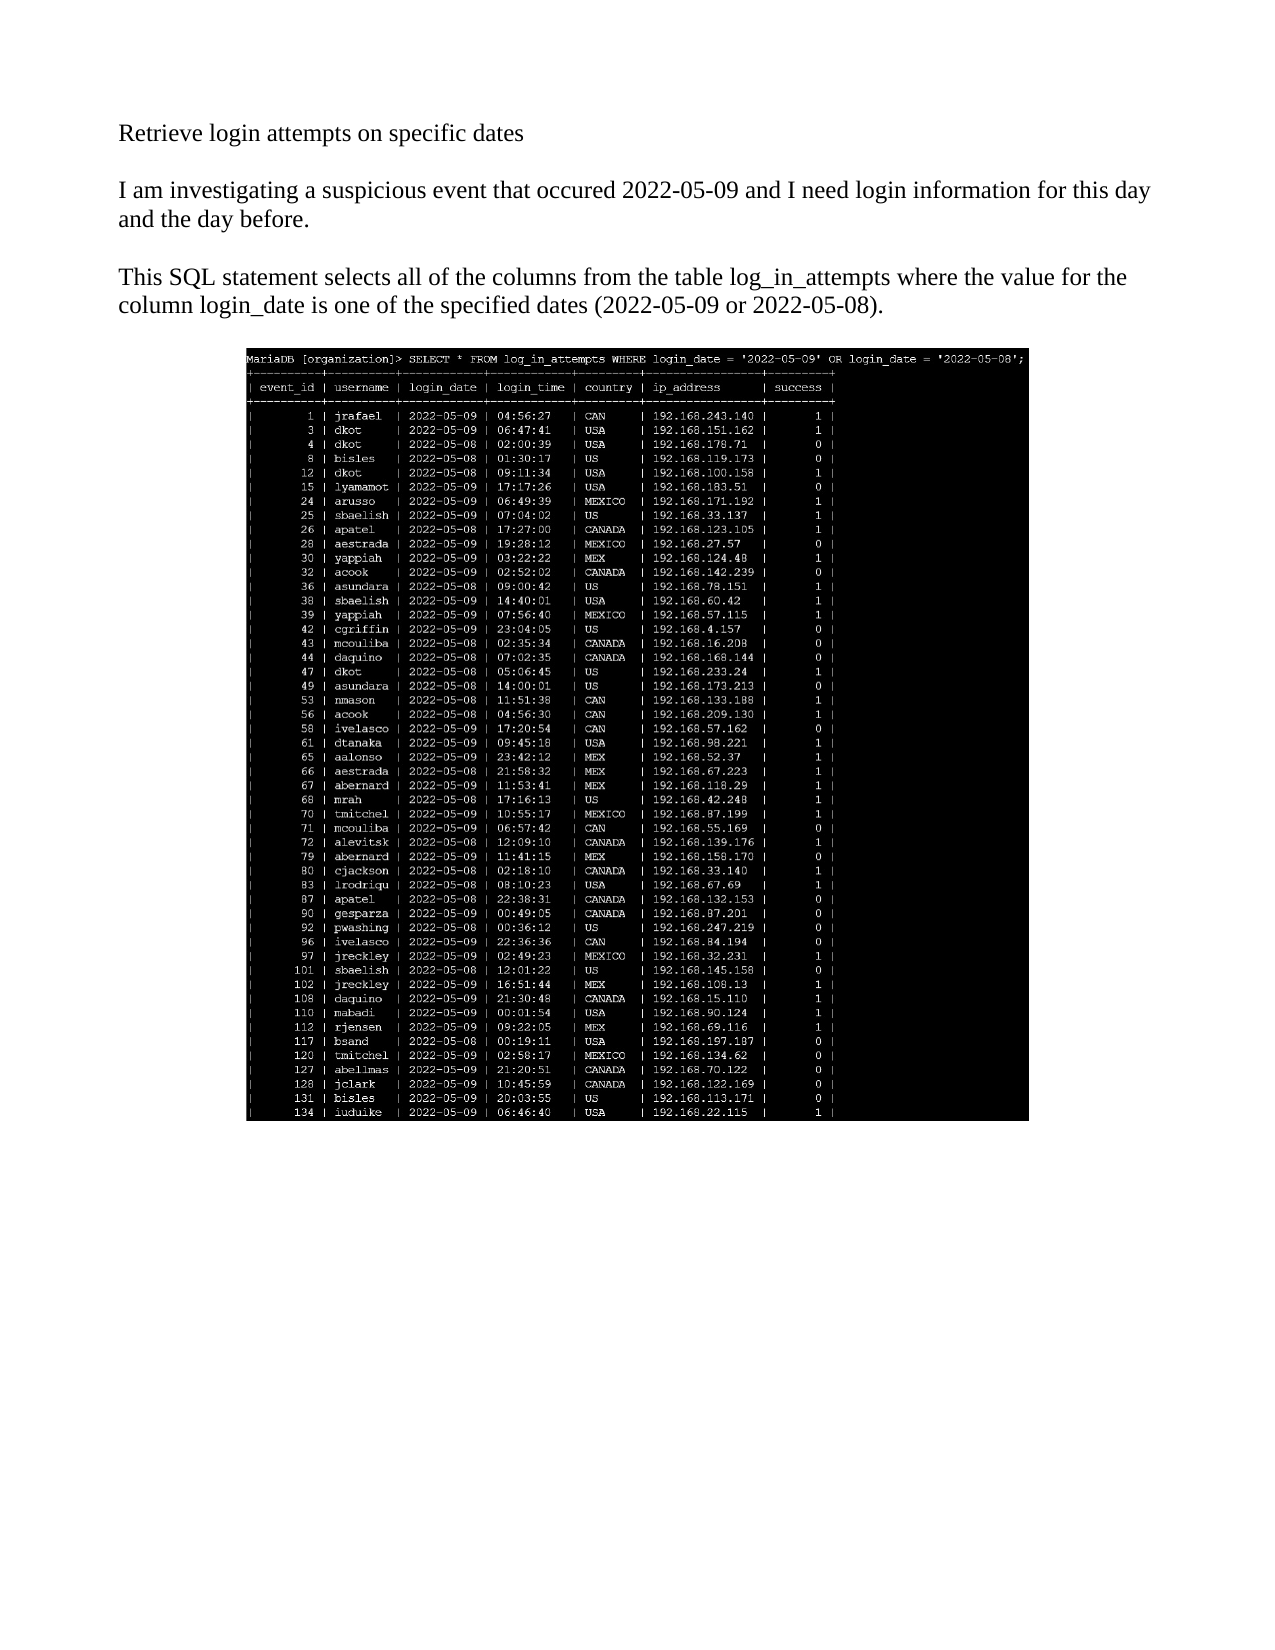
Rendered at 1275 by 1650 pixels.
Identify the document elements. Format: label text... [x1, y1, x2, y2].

text This SQL statement selects all of the columns from the table log_in_attempts where the value for the column login_date is one of the specified dates (2022-05-09 or 2022-05-08). [118, 262, 1157, 319]
picture [246, 348, 1029, 1121]
text I am investigating a suspicious event that occured 2022-05-09 and I need login information for this day and the day before. [118, 176, 1157, 233]
subtitle Retrieve login attempts on specific dates [118, 118, 1157, 147]
